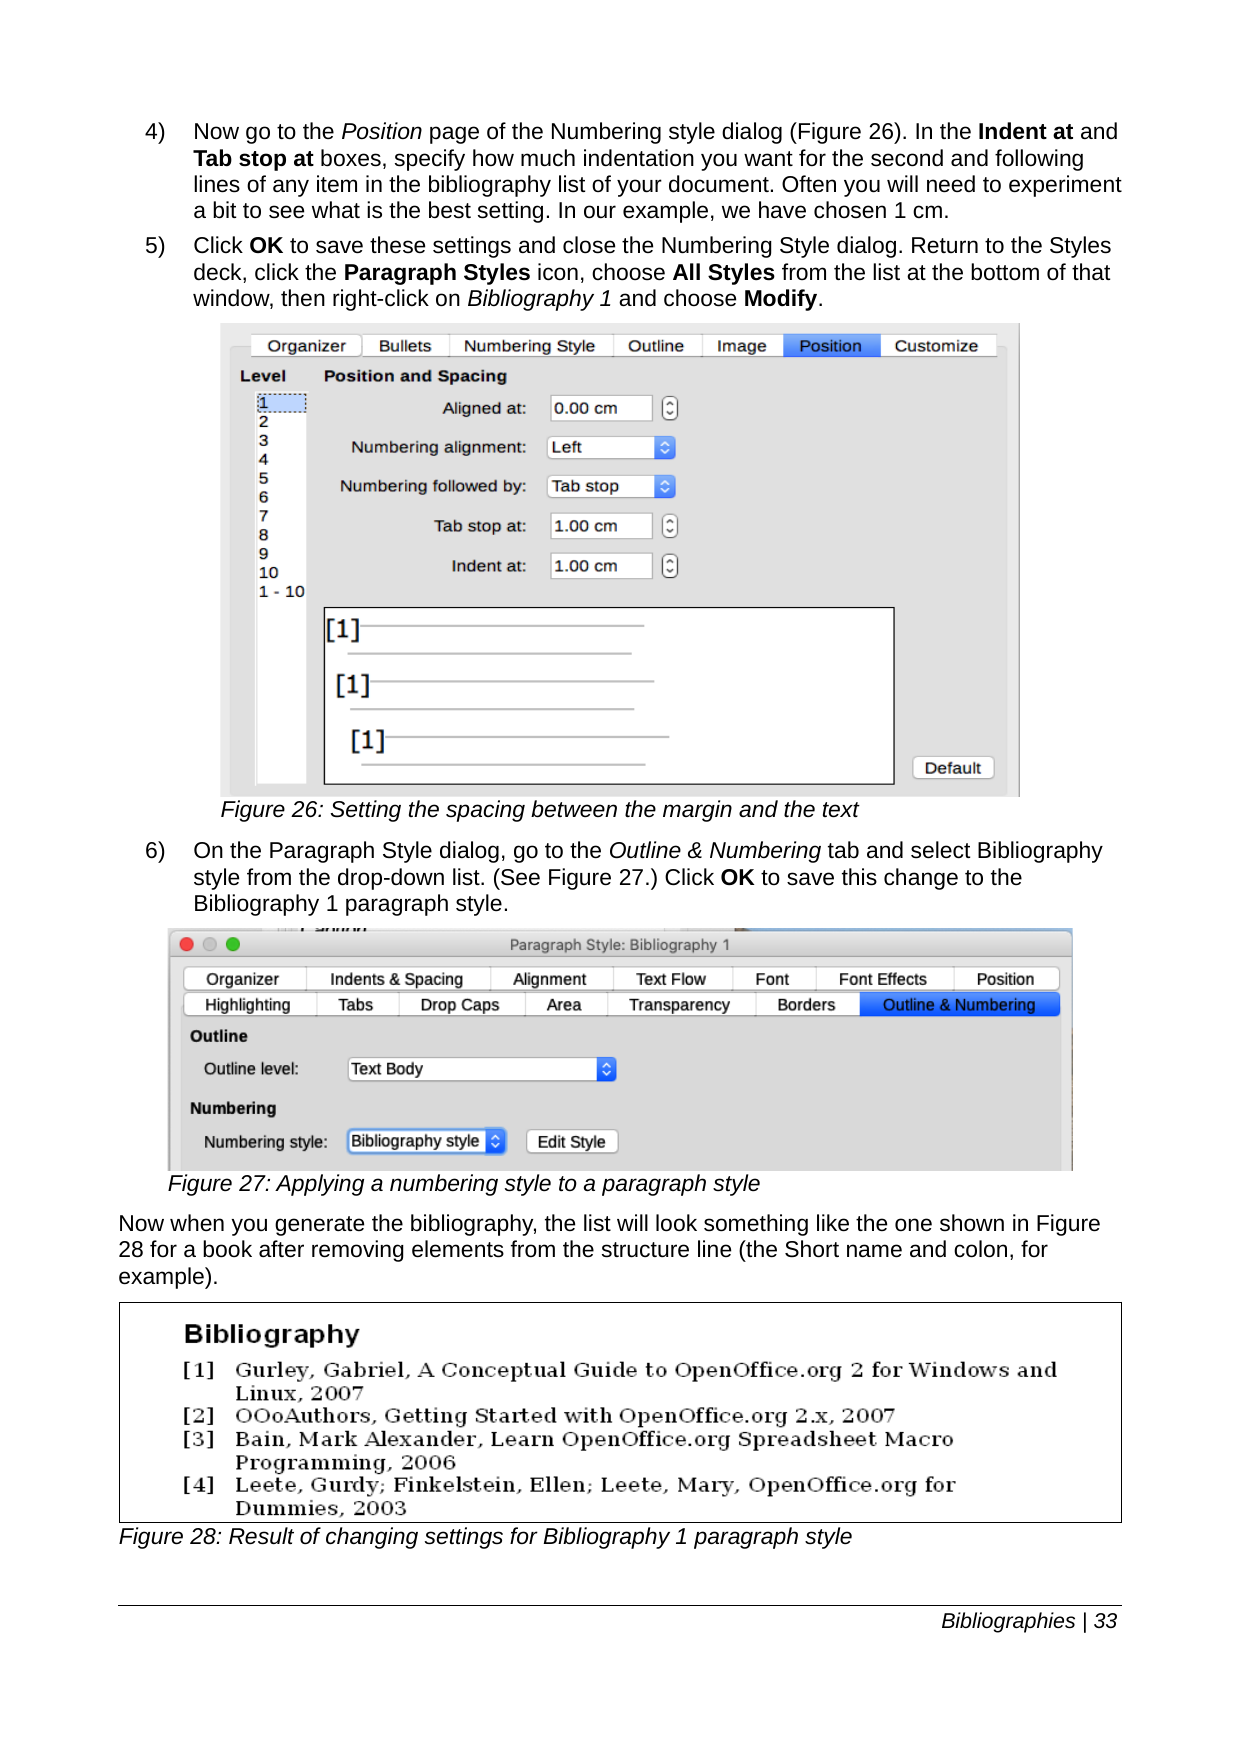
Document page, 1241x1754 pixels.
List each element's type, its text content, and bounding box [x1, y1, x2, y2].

list On the Paragraph Style dialog, go to the Outline & Numbering tab and select Bibliography style from the drop-down list. (See Figure 27.) Click OK to save this change to the Bibliography 1 paragraph style. [165, 837, 1122, 916]
picture [167, 928, 1073, 1171]
list Now go to the Position page of the Numbering style dialog (Figure 26). In the Indent at and Tab stop at boxes, specify how much indentation you want for the second and following lines of any item in the bibliography list of your document. Often you will need to experiment a bit to see what is the best setting. In our example, we have chosen 1 cm. [165, 118, 1122, 223]
list Click OK to save these settings and close the Numbering Style dialog. Return to the Styles deck, click the Paragraph Styles icon, choose All Styles from the list at the bottom of that window, then right-click on Bibliography 1 and choose Modify. [165, 232, 1122, 311]
picture [220, 323, 1020, 797]
text Figure 27: Applying a numbering style to a paragraph style [168, 1171, 1073, 1196]
text Figure 28: Result of changing settings for Bibliography 1 paragraph style [119, 1523, 1122, 1549]
picture [120, 1303, 1121, 1522]
text Now when you generate the bibliography, the list will look something like the one shown in Figure 28 for a book after removing elements from the structure line (the Short name and colon, for example). [118, 1210, 1122, 1289]
text Figure 26: Setting the spacing between the margin and the text [220, 797, 1020, 823]
